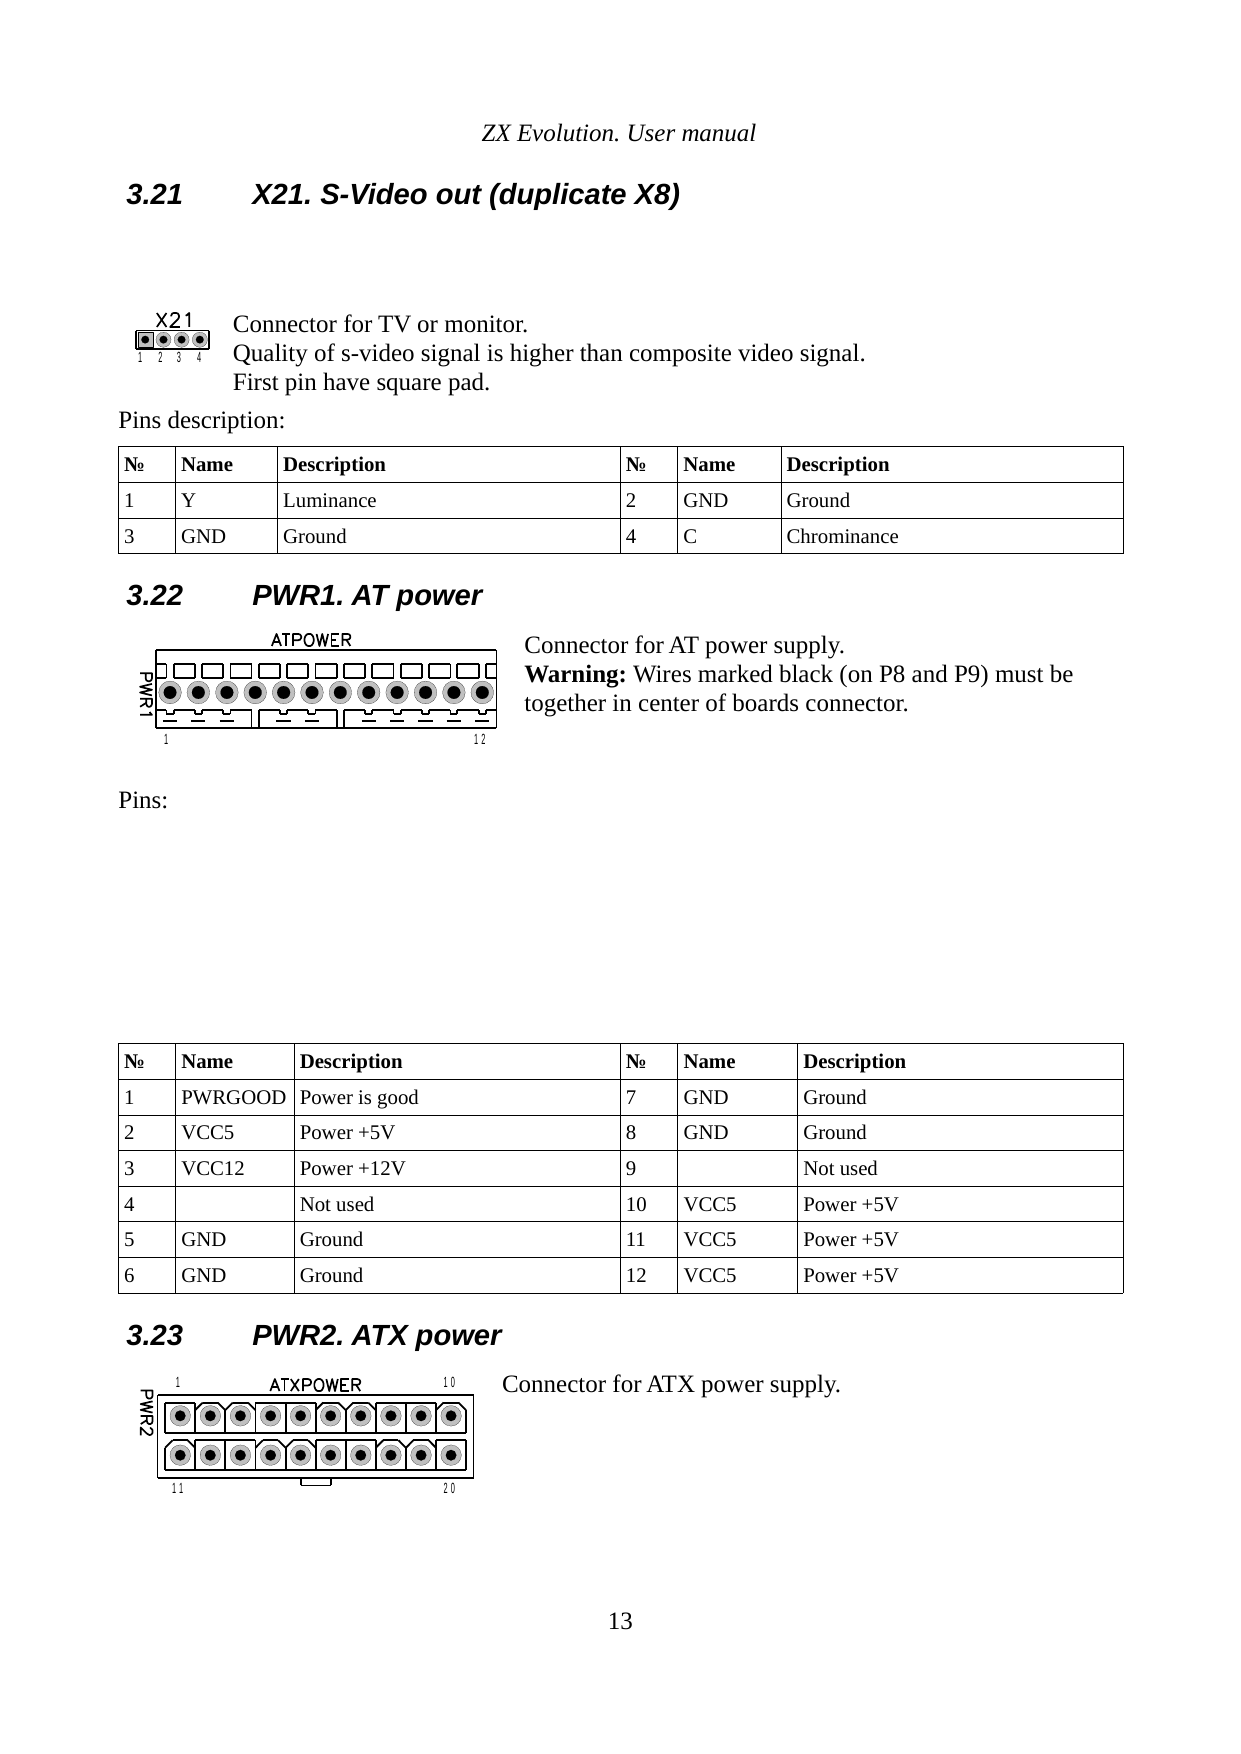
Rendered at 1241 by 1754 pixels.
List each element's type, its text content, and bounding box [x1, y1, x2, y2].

table_header Connector for TV or monitor. Quality of s-video signal is higher than composite video signal. First pin have square pad. [227, 304, 1123, 405]
subtitle X21. S-Video out (duplicate X8) [118, 177, 1122, 211]
table_cell GND [176, 519, 277, 553]
table_cell VCC5 [678, 1258, 797, 1293]
table_cell VCC12 [176, 1151, 294, 1186]
table_cell Luminance [278, 483, 620, 518]
table_header Name [176, 1044, 294, 1079]
text Pins: [118, 785, 1122, 814]
table_cell VCC5 [678, 1222, 797, 1257]
table_cell Power +5V [798, 1258, 1123, 1293]
table_cell 6 [119, 1258, 175, 1293]
table_cell C [678, 519, 781, 553]
table_cell 11 [621, 1222, 677, 1257]
table_cell Power +5V [798, 1222, 1123, 1257]
table_cell Power +5V [798, 1187, 1123, 1221]
table_cell [678, 1151, 797, 1186]
table_cell VСС5 [678, 1187, 797, 1221]
subtitle PWR1. AT power [118, 578, 1122, 612]
table_cell [176, 1187, 294, 1221]
table_cell GND [176, 1258, 294, 1293]
table_cell Ground [798, 1080, 1123, 1114]
table_cell Y [176, 483, 277, 518]
table_cell 4 [621, 519, 677, 553]
subtitle PWR2. ATX power [118, 1318, 1122, 1351]
table_header [118, 625, 518, 785]
table_cell 8 [621, 1116, 677, 1150]
table_header Description [295, 1044, 620, 1079]
table_cell Ground [295, 1258, 620, 1293]
table_cell VCC5 [176, 1116, 294, 1150]
table_header [118, 1364, 496, 1535]
table_cell Power +12V [295, 1151, 620, 1186]
table_header № [119, 1044, 175, 1079]
table_header Description [782, 447, 1123, 482]
table_header № [621, 1044, 677, 1079]
table_header Description [798, 1044, 1123, 1079]
table_cell 4 [119, 1187, 175, 1221]
table_cell Ground [295, 1222, 620, 1257]
table_cell 3 [119, 519, 175, 553]
table_cell Ground [782, 483, 1123, 518]
table_cell Power is good [295, 1080, 620, 1114]
table_cell GND [176, 1222, 294, 1257]
table_cell 1 [119, 483, 175, 518]
table_cell Chrominance [782, 519, 1123, 553]
table_cell 7 [621, 1080, 677, 1114]
table_cell 1 [119, 1080, 175, 1114]
table_cell 5 [119, 1222, 175, 1257]
table_cell 2 [621, 483, 677, 518]
table_header [118, 304, 227, 405]
table_header Connector for AT power supply. Warning: Wires marked black (on P8 and P9) must be together in center of boards connector. [519, 625, 1123, 785]
table_cell GND [678, 1116, 797, 1150]
table_cell Not used [295, 1187, 620, 1221]
table_cell 12 [621, 1258, 677, 1293]
table_cell PWRGOOD [176, 1080, 294, 1114]
table_header № [621, 447, 677, 482]
table_cell Power +5V [295, 1116, 620, 1150]
table_cell 2 [119, 1116, 175, 1150]
table_cell 3 [119, 1151, 175, 1186]
text Pins description: [118, 405, 1122, 434]
table_cell 9 [621, 1151, 677, 1186]
table_cell Ground [278, 519, 620, 553]
table_cell 10 [621, 1187, 677, 1221]
table_header Name [176, 447, 277, 482]
table_header Description [278, 447, 620, 482]
table_header Name [678, 1044, 797, 1079]
table_cell GND [678, 483, 781, 518]
table_cell GND [678, 1080, 797, 1114]
table_cell Ground [798, 1116, 1123, 1150]
table_header Connector for ATX power supply. [496, 1364, 1123, 1535]
table_header № [119, 447, 175, 482]
table_cell Not used [798, 1151, 1123, 1186]
table_header Name [678, 447, 781, 482]
